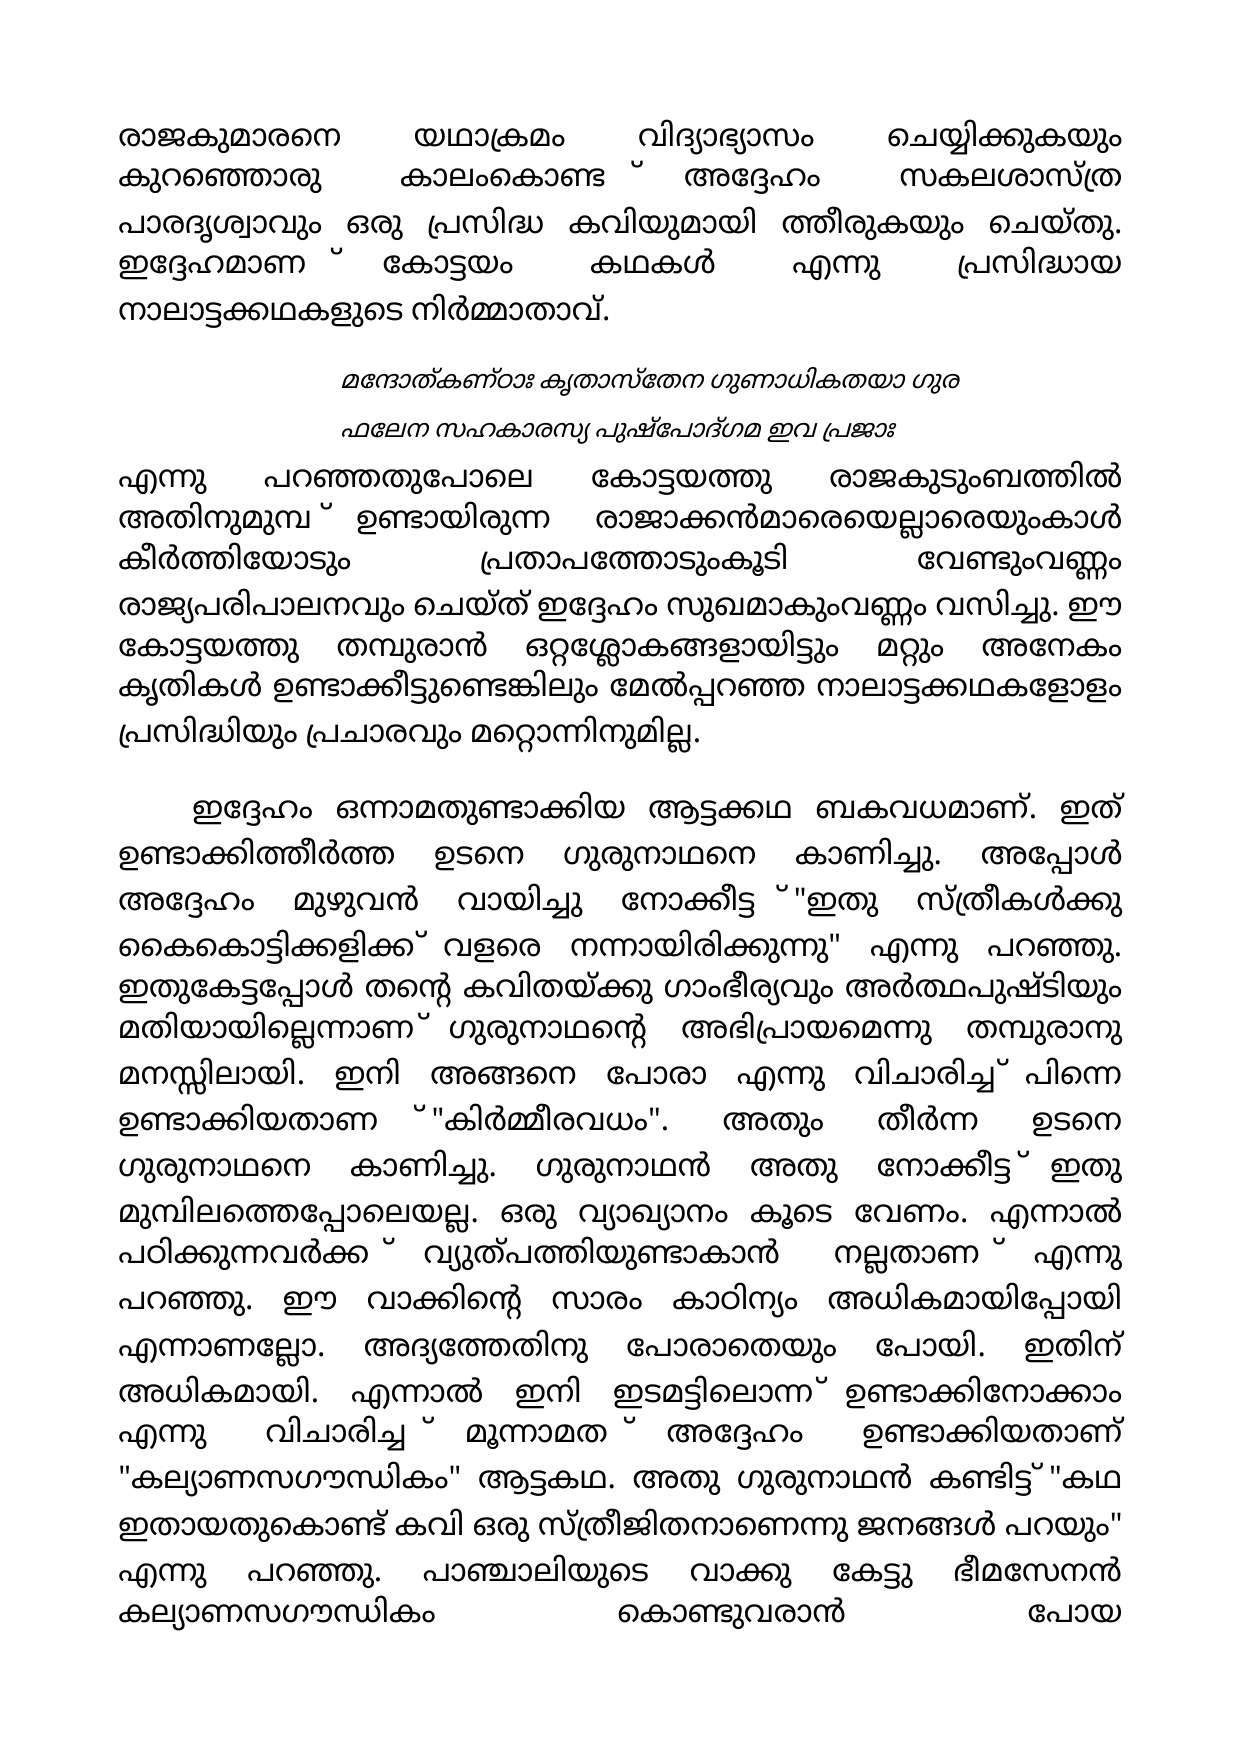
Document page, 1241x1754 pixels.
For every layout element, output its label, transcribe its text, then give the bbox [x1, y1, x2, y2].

text ഇദ്ദേഹം ഒന്നാമതുണ്ടാക്കിയ ആട്ടക്കഥ ബകവധമാണ്. ഇത് ഉണ്ടാക്കിത്തീർത്ത ഉടനെ ഗുരുനാഥനെ കാണിച്ചു. അപ്പോൾ അദ്ദേഹം മുഴുവൻ വായിച്ചു നോക്കീട്ട് "ഇതു സ്ത്രീകൾക്കു കൈകൊട്ടിക്കളിക്ക് വളരെ നന്നായിരിക്കുന്നു" എന്നു പറഞ്ഞു. ഇതുകേട്ടപ്പോൾ തന്റെ കവിതയ്ക്കു ഗാംഭീര്യവും അർത്ഥപുഷ്ടിയും മതിയായില്ലെന്നാണ് ഗുരുനാഥന്റെ അഭിപ്രായമെന്നു തമ്പുരാനു മനസ്സിലായി. ഇനി അങ്ങനെ പോരാ എന്നു വിചാരിച്ച് പിന്നെ ഉണ്ടാക്കിയതാണ് "കിർമ്മീരവധം". അതും തീർന്ന ഉടനെ ഗുരുനാഥനെ കാണിച്ചു. ഗുരുനാഥൻ അതു നോക്കീട്ട് ഇതു മുമ്പിലത്തെപ്പോലെയല്ല. ഒരു വ്യാഖ്യാനം കൂടെ വേണം. എന്നാൽ പഠിക്കുന്നവർക്ക് വ്യുത്പത്തിയുണ്ടാകാൻ നല്ലതാണ് എന്നു പറഞ്ഞു. ഈ വാക്കിന്റെ സാരം കാഠിന്യം അധികമായിപ്പോയി എന്നാണല്ലോ. അദ്യത്തേതിനു പോരാതെയും പോയി. ഇതിന് അധികമായി. എന്നാൽ ഇനി ഇടമട്ടിലൊന്ന് ഉണ്ടാക്കിനോക്കാം എന്നു വിചാരിച്ച് മൂന്നാമത് അദ്ദേഹം ഉണ്ടാക്കിയതാണ് "കല്യാണസഗൗന്ധികം" ആട്ടകഥ. അതു ഗുരുനാഥൻ കണ്ടിട്ട് "കഥ ഇതായതുകൊണ്ട് കവി ഒരു സ്ത്രീജിതനാണെന്നു ജനങ്ങൾ പറയും" എന്നു പറഞ്ഞു. പാഞ്ചാലിയുടെ വാക്കു കേട്ടു ഭീമസേനൻ കല്യാണസഗൗന്ധികം കൊണ്ടുവരാൻ പോയ [118, 785, 1122, 1635]
list ഫലേന സഹകാരസ്യ പു‌ഷ്പോദ്ഗമ ഇവ പ്രജാഃ [236, 411, 1122, 448]
text എന്നു പറഞ്ഞതുപോലെ കോട്ടയത്തു രാജകുടുംബത്തിൽ അതിനുമുമ്പ് ഉണ്ടായിരുന്ന രാജാക്കൻമാരെയെല്ലാരെയുംകാൾ കീർത്തിയോടും പ്രതാപത്തോടുംകൂടി വേണ്ടുംവണ്ണം രാജ്യപരിപാലനവും ചെയ്ത് ഇദ്ദേഹം സുഖമാകുംവണ്ണം വസിച്ചു. ഈ കോട്ടയത്തു തമ്പുരാൻ ഒറ്റശ്ലോകങ്ങളായിട്ടും മറ്റും അനേകം കൃതികൾ ഉണ്ടാക്കീട്ടുണ്ടെങ്കിലും മേൽപ്പറഞ്ഞ നാലാട്ടക്കഥകളോളം പ്രസിദ്ധിയും പ്രചാരവും മറ്റൊന്നിനുമില്ല. [118, 459, 1122, 756]
text രാജകുമാരനെ യഥാക്രമം വിദ്യാഭ്യാസം ചെയ്യിക്കുകയും കുറഞ്ഞൊരു കാലംകൊണ്ട് അദ്ദേഹം സകലശാസ്ത്ര പാരദൃശ്വാവും ഒരു പ്രസിദ്ധ കവിയുമായി ത്തീരുകയും ചെയ്തു. ഇദ്ദേഹമാണ് കോട്ടയം കഥകൾ എന്നു പ്രസിദ്ധായ നാലാട്ടക്കഥകളുടെ നിർമ്മാതാവ്. [118, 118, 1122, 333]
list മന്ദോത്കണ്ഠാഃ കൃതാസ്തേന ഗുണാധികതയാ ഗുര [236, 362, 1122, 399]
